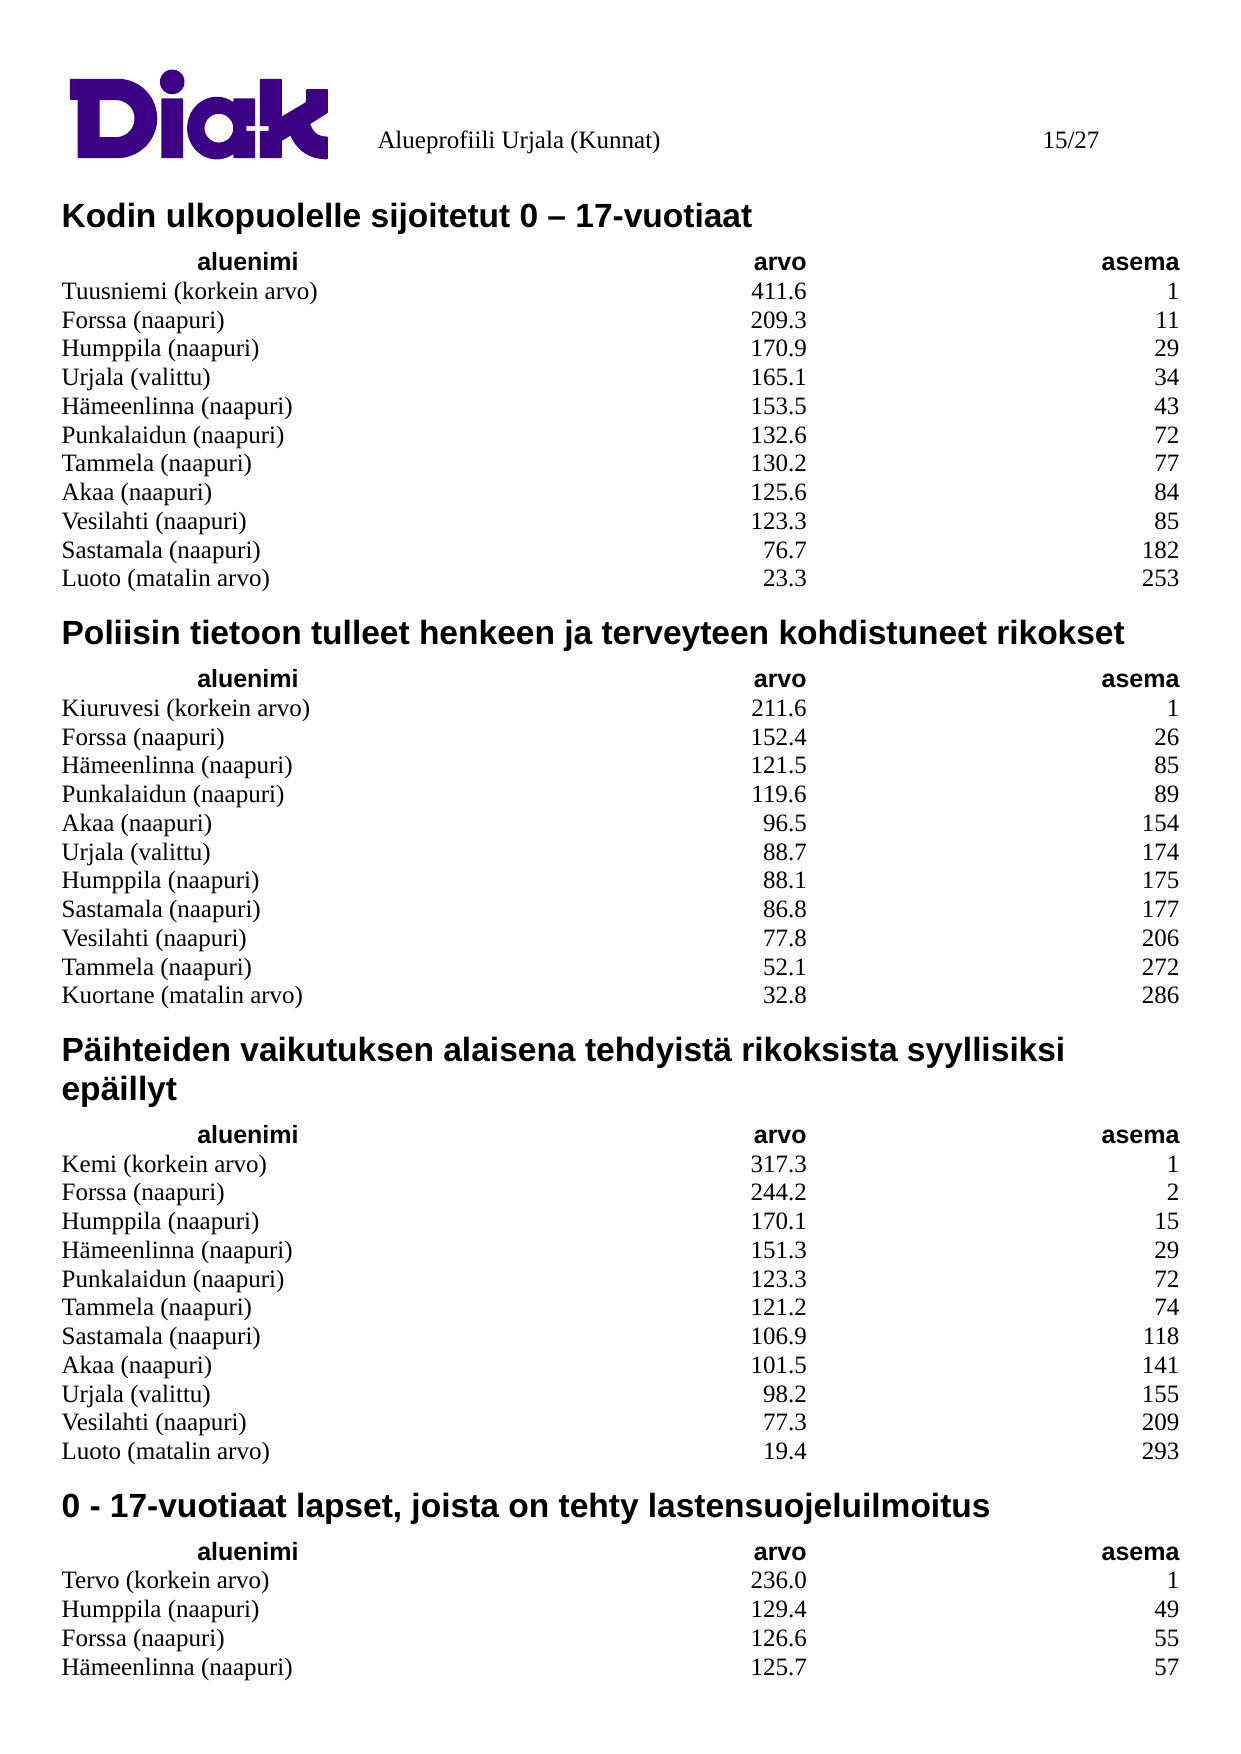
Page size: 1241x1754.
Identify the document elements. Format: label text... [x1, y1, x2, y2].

table_cell Forssa (naapuri) [61, 722, 434, 751]
table_cell 1 [806, 1149, 1179, 1177]
table_cell 101.5 [434, 1350, 806, 1379]
table_cell 77.8 [434, 923, 806, 952]
table_cell Kiuruvesi (korkein arvo) [61, 693, 434, 722]
table_cell 98.2 [434, 1379, 806, 1407]
table_cell 119.6 [434, 779, 806, 808]
table_cell 177 [806, 894, 1179, 923]
table_cell Vesilahti (naapuri) [61, 1408, 434, 1436]
table_cell 126.6 [434, 1623, 806, 1652]
table_cell 130.2 [434, 449, 806, 477]
table_cell Forssa (naapuri) [61, 1623, 434, 1652]
table_cell Tammela (naapuri) [61, 449, 434, 477]
table_cell 174 [806, 837, 1179, 866]
table_cell Forssa (naapuri) [61, 305, 434, 333]
table_cell 1 [806, 276, 1179, 305]
table_header arvo [434, 1537, 806, 1566]
table_cell Punkalaidun (naapuri) [61, 1264, 434, 1292]
subtitle Päihteiden vaikutuksen alaisena tehdyistä rikoksista syyllisiksi epäillyt [61, 1030, 1179, 1107]
table_cell 253 [806, 564, 1179, 592]
table_cell 151.3 [434, 1235, 806, 1264]
table_cell Sastamala (naapuri) [61, 1321, 434, 1350]
table_cell 154 [806, 808, 1179, 837]
table_cell 76.7 [434, 535, 806, 563]
table_cell 132.6 [434, 420, 806, 448]
table_cell 141 [806, 1350, 1179, 1379]
table_cell Hämeenlinna (naapuri) [61, 391, 434, 420]
table_cell Humppila (naapuri) [61, 334, 434, 362]
table_cell 29 [806, 1235, 1179, 1264]
table_cell 1 [806, 1566, 1179, 1594]
table_cell 155 [806, 1379, 1179, 1407]
table_cell 57 [806, 1652, 1179, 1681]
table_cell Urjala (valittu) [61, 837, 434, 866]
table_cell Urjala (valittu) [61, 362, 434, 391]
table_cell Punkalaidun (naapuri) [61, 420, 434, 448]
table_cell 244.2 [434, 1178, 806, 1206]
table_cell 118 [806, 1321, 1179, 1350]
table_header arvo [434, 1120, 806, 1149]
table_header asema [806, 247, 1179, 276]
table_cell 170.1 [434, 1206, 806, 1235]
table_cell 26 [806, 722, 1179, 751]
table_cell 317.3 [434, 1149, 806, 1177]
table_cell 152.4 [434, 722, 806, 751]
table_cell 23.3 [434, 564, 806, 592]
table_cell Luoto (matalin arvo) [61, 564, 434, 592]
table_cell 125.7 [434, 1652, 806, 1681]
table_cell Tammela (naapuri) [61, 1293, 434, 1321]
table_cell 211.6 [434, 693, 806, 722]
table_cell 209 [806, 1408, 1179, 1436]
table_cell Akaa (naapuri) [61, 477, 434, 506]
table_cell 121.5 [434, 751, 806, 779]
table_header aluenimi [61, 1120, 434, 1149]
subtitle Kodin ulkopuolelle sijoitetut 0 – 17-vuotiaat [61, 196, 1179, 235]
table_cell 85 [806, 506, 1179, 535]
table_cell 2 [806, 1178, 1179, 1206]
table_cell 43 [806, 391, 1179, 420]
table_cell Kemi (korkein arvo) [61, 1149, 434, 1177]
table_cell Tuusniemi (korkein arvo) [61, 276, 434, 305]
table_cell 88.7 [434, 837, 806, 866]
table_cell Punkalaidun (naapuri) [61, 779, 434, 808]
table_cell Hämeenlinna (naapuri) [61, 1235, 434, 1264]
table_header asema [806, 664, 1179, 693]
table_cell Luoto (matalin arvo) [61, 1436, 434, 1465]
table_cell 106.9 [434, 1321, 806, 1350]
table_cell 170.9 [434, 334, 806, 362]
table_cell Akaa (naapuri) [61, 808, 434, 837]
table_cell 125.6 [434, 477, 806, 506]
table_cell Tervo (korkein arvo) [61, 1566, 434, 1594]
table_cell Humppila (naapuri) [61, 1206, 434, 1235]
table_cell Humppila (naapuri) [61, 1594, 434, 1623]
table_cell 55 [806, 1623, 1179, 1652]
table_cell 165.1 [434, 362, 806, 391]
table_header arvo [434, 247, 806, 276]
table_header arvo [434, 664, 806, 693]
table_cell Sastamala (naapuri) [61, 894, 434, 923]
table_cell 74 [806, 1293, 1179, 1321]
table_cell Humppila (naapuri) [61, 866, 434, 894]
table_cell 1 [806, 693, 1179, 722]
table_cell 206 [806, 923, 1179, 952]
table_cell 49 [806, 1594, 1179, 1623]
table_cell 209.3 [434, 305, 806, 333]
table_cell 123.3 [434, 506, 806, 535]
table_cell Akaa (naapuri) [61, 1350, 434, 1379]
table_cell 89 [806, 779, 1179, 808]
table_cell Urjala (valittu) [61, 1379, 434, 1407]
table_cell 88.1 [434, 866, 806, 894]
table_cell Vesilahti (naapuri) [61, 506, 434, 535]
table_cell 29 [806, 334, 1179, 362]
table_cell 272 [806, 952, 1179, 981]
table_cell Kuortane (matalin arvo) [61, 981, 434, 1009]
table_header aluenimi [61, 1537, 434, 1566]
table_cell Forssa (naapuri) [61, 1178, 434, 1206]
table_cell 52.1 [434, 952, 806, 981]
table_cell 32.8 [434, 981, 806, 1009]
table_header aluenimi [61, 247, 434, 276]
table_cell 15 [806, 1206, 1179, 1235]
table_cell 85 [806, 751, 1179, 779]
table_cell 77.3 [434, 1408, 806, 1436]
table_cell Tammela (naapuri) [61, 952, 434, 981]
table_cell 11 [806, 305, 1179, 333]
table_cell 96.5 [434, 808, 806, 837]
table_cell 153.5 [434, 391, 806, 420]
table_cell 123.3 [434, 1264, 806, 1292]
table_cell Hämeenlinna (naapuri) [61, 1652, 434, 1681]
table_cell 34 [806, 362, 1179, 391]
table_cell 77 [806, 449, 1179, 477]
table_cell 19.4 [434, 1436, 806, 1465]
table_cell 182 [806, 535, 1179, 563]
table_cell 236.0 [434, 1566, 806, 1594]
table_cell 121.2 [434, 1293, 806, 1321]
table_cell 84 [806, 477, 1179, 506]
table_cell 293 [806, 1436, 1179, 1465]
table_cell 411.6 [434, 276, 806, 305]
table_cell 72 [806, 420, 1179, 448]
table_cell 72 [806, 1264, 1179, 1292]
table_header asema [806, 1120, 1179, 1149]
subtitle 0 - 17-vuotiaat lapset, joista on tehty lastensuojeluilmoitus [61, 1486, 1179, 1524]
table_cell Hämeenlinna (naapuri) [61, 751, 434, 779]
table_header asema [806, 1537, 1179, 1566]
table_cell 86.8 [434, 894, 806, 923]
table_cell Vesilahti (naapuri) [61, 923, 434, 952]
table_cell Sastamala (naapuri) [61, 535, 434, 563]
table_header aluenimi [61, 664, 434, 693]
table_cell 286 [806, 981, 1179, 1009]
subtitle Poliisin tietoon tulleet henkeen ja terveyteen kohdistuneet rikokset [61, 613, 1179, 652]
table_cell 129.4 [434, 1594, 806, 1623]
table_cell 175 [806, 866, 1179, 894]
